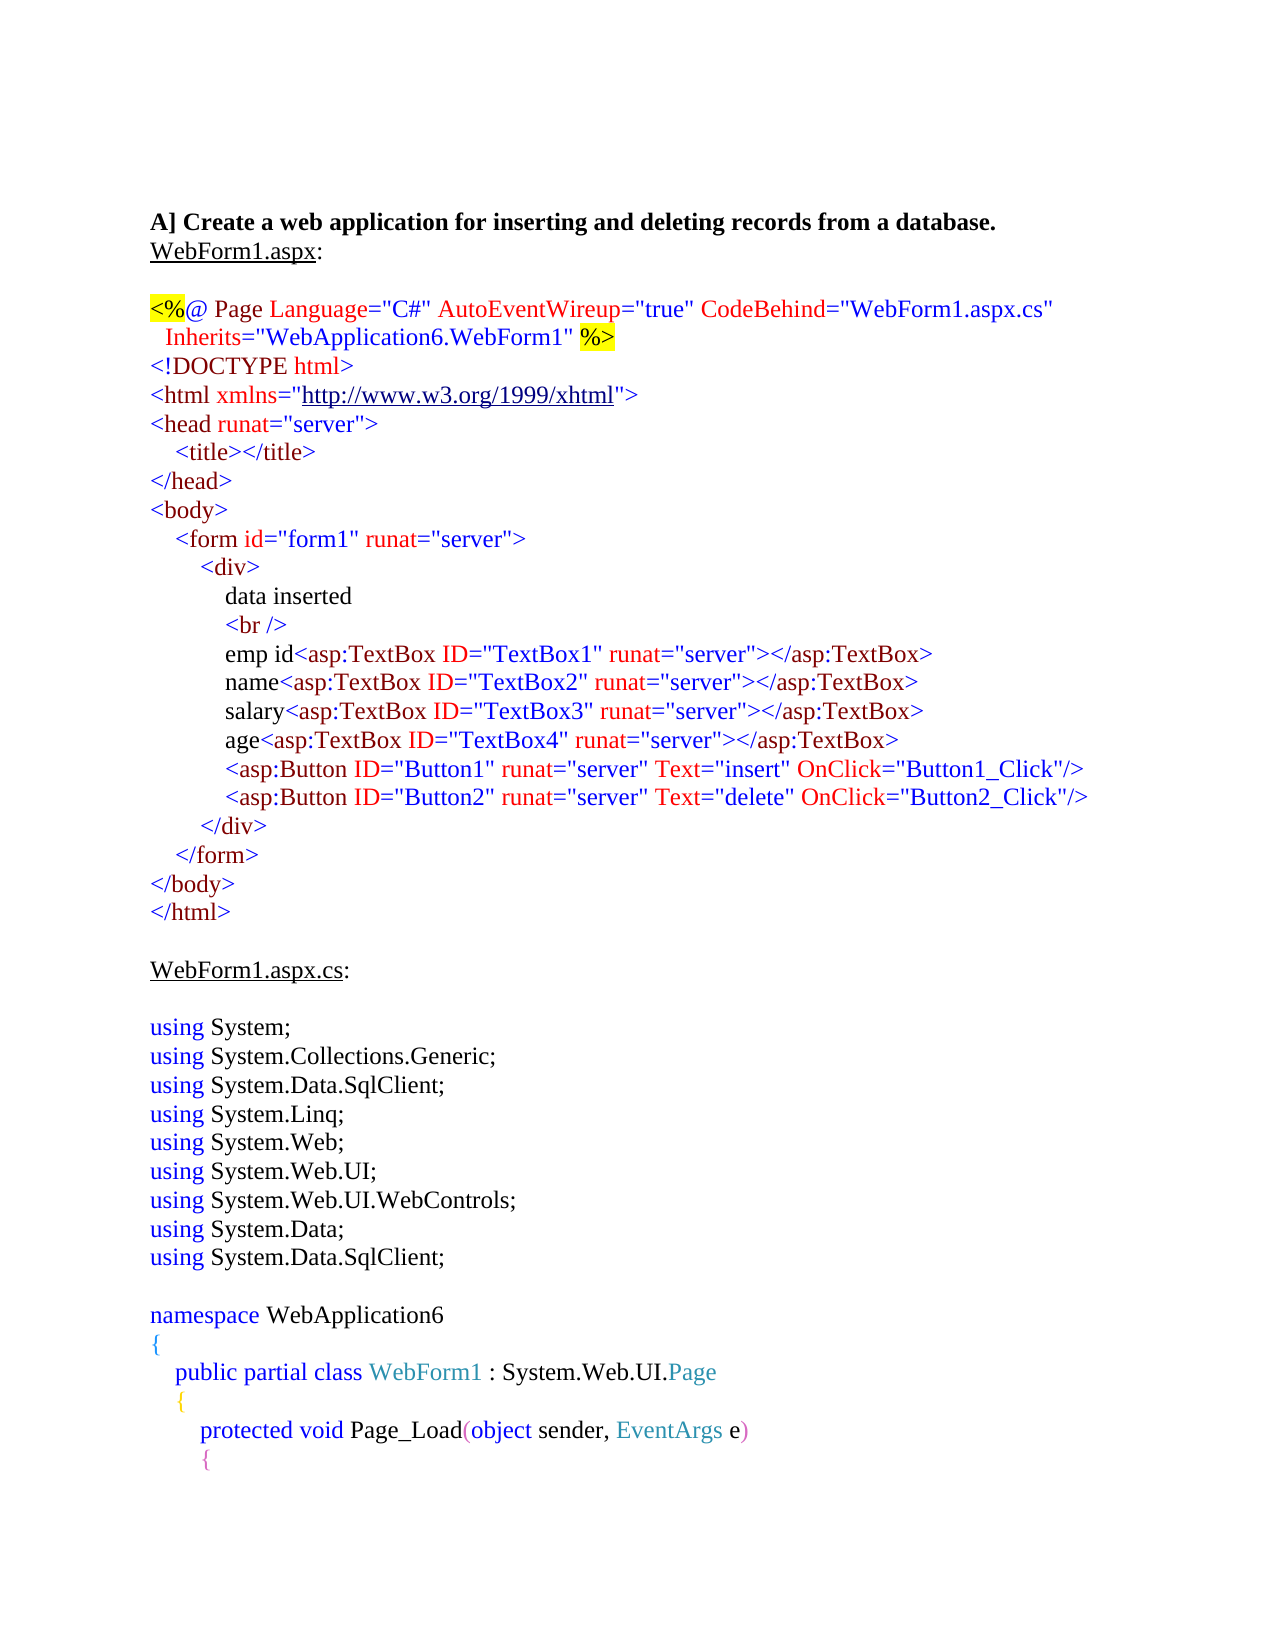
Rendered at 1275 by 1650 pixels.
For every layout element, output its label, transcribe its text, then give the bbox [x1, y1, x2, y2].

text protected void Page_Load(object sender, EventArgs e) [150, 1415, 1125, 1444]
text <title></title> [150, 437, 1125, 466]
text WebForm1.aspx: [150, 236, 1125, 265]
text data inserted [150, 581, 1125, 610]
text using System.Data; [150, 1214, 1125, 1242]
text using System.Web.UI.WebControls; [150, 1185, 1125, 1214]
text <head runat="server"> [150, 409, 1125, 437]
text </form> [150, 840, 1125, 869]
text </head> [150, 466, 1125, 495]
text <body> [150, 495, 1125, 524]
text using System.Web.UI; [150, 1156, 1125, 1185]
text <form id="form1" runat="server"> [150, 524, 1125, 552]
text </body> [150, 869, 1125, 897]
text public partial class WebForm1 : System.Web.UI.Page [150, 1357, 1125, 1386]
text <!DOCTYPE html> [150, 351, 1125, 380]
text age<asp:TextBox ID="TextBox4" runat="server"></asp:TextBox> [150, 725, 1125, 754]
text <asp:Button ID="Button1" runat="server" Text="insert" OnClick="Button1_Click"/> [150, 754, 1125, 782]
text </div> [150, 811, 1125, 840]
text <div> [150, 552, 1125, 581]
text WebForm1.aspx.cs: [150, 955, 1125, 984]
text emp id<asp:TextBox ID="TextBox1" runat="server"></asp:TextBox> [150, 639, 1125, 667]
text namespace WebApplication6 [150, 1300, 1125, 1329]
text { [150, 1444, 1125, 1472]
text <asp:Button ID="Button2" runat="server" Text="delete" OnClick="Button2_Click"/> [150, 782, 1125, 811]
text using System.Web; [150, 1127, 1125, 1156]
text salary<asp:TextBox ID="TextBox3" runat="server"></asp:TextBox> [150, 696, 1125, 725]
text using System.Data.SqlClient; [150, 1070, 1125, 1099]
text using System.Collections.Generic; [150, 1041, 1125, 1070]
text using System; [150, 1012, 1125, 1041]
text </html> [150, 897, 1125, 926]
text <%@ Page Language="C#" AutoEventWireup="true" CodeBehind="WebForm1.aspx.cs" Inherits="WebApplication6.WebForm1" %> [150, 294, 1125, 351]
text using System.Linq; [150, 1099, 1125, 1127]
text <br /> [150, 610, 1125, 639]
text { [150, 1329, 1125, 1357]
text using System.Data.SqlClient; [150, 1242, 1125, 1271]
text <html xmlns="http://www.w3.org/1999/xhtml"> [150, 380, 1125, 409]
text { [150, 1386, 1125, 1415]
text A] Create a web application for inserting and deleting records from a database. [150, 207, 1125, 236]
text name<asp:TextBox ID="TextBox2" runat="server"></asp:TextBox> [150, 667, 1125, 696]
